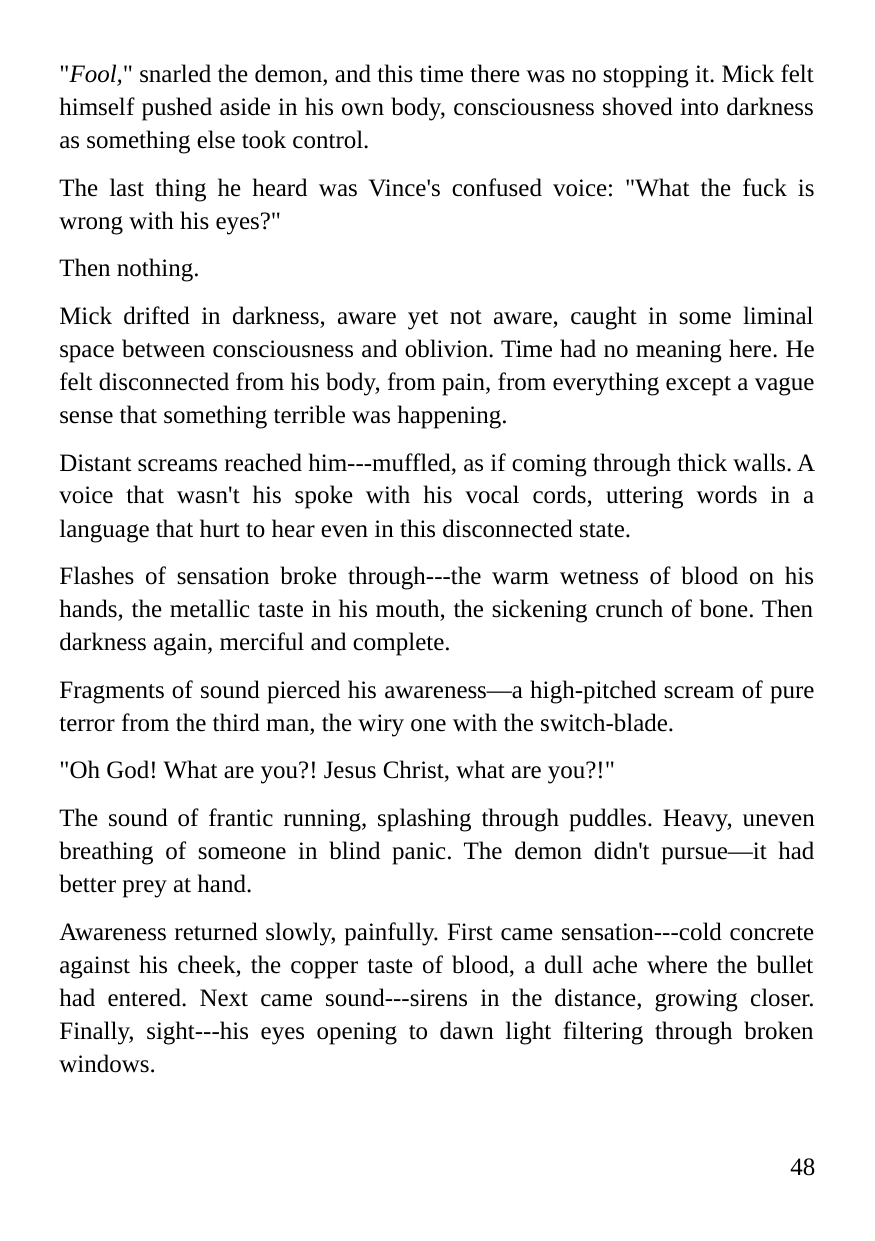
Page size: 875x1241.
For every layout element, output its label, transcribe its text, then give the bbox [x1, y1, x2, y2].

text Mick drifted in darkness, aware yet not aware, caught in some liminal space between consciousness and oblivion. Time had no meaning here. He felt disconnected from his body, from pain, from everything except a vague sense that something terrible was happening. [59, 301, 815, 429]
text Awareness returned slowly, painfully. First came sensation---cold concrete against his cheek, the copper taste of blood, a dull ache where the bullet had entered. Next came sound---sirens in the distance, growing closer. Finally, sight---his eyes opening to dawn light filtering through broken windows. [59, 917, 815, 1078]
text "Fool," snarled the demon, and this time there was no stopping it. Mick felt himself pushed aside in his own body, consciousness shoved into darkness as something else took control. [59, 59, 815, 154]
text Then nothing. [59, 253, 815, 282]
text The last thing he heard was Vince's confused voice: "What the fuck is wrong with his eyes?" [59, 173, 815, 234]
text Fragments of sound pierced his awareness—a high-pitched scream of pure terror from the third man, the wiry one with the switch-blade. [59, 675, 815, 737]
text Distant screams reached him---muffled, as if coming through thick walls. A voice that wasn't his spoke with his vocal cords, uttering words in a language that hurt to hear even in this disconnected state. [59, 448, 815, 542]
text Flashes of sensation broke through---the warm wetness of blood on his hands, the metallic taste in his mouth, the sickening crunch of bone. Then darkness again, merciful and complete. [59, 561, 815, 656]
text "Oh God! What are you?! Jesus Christ, what are you?!" [59, 756, 815, 784]
text The sound of frantic running, splashing through puddles. Heavy, uneven breathing of someone in blind panic. The demon didn't pursue—it had better prey at hand. [59, 803, 815, 898]
